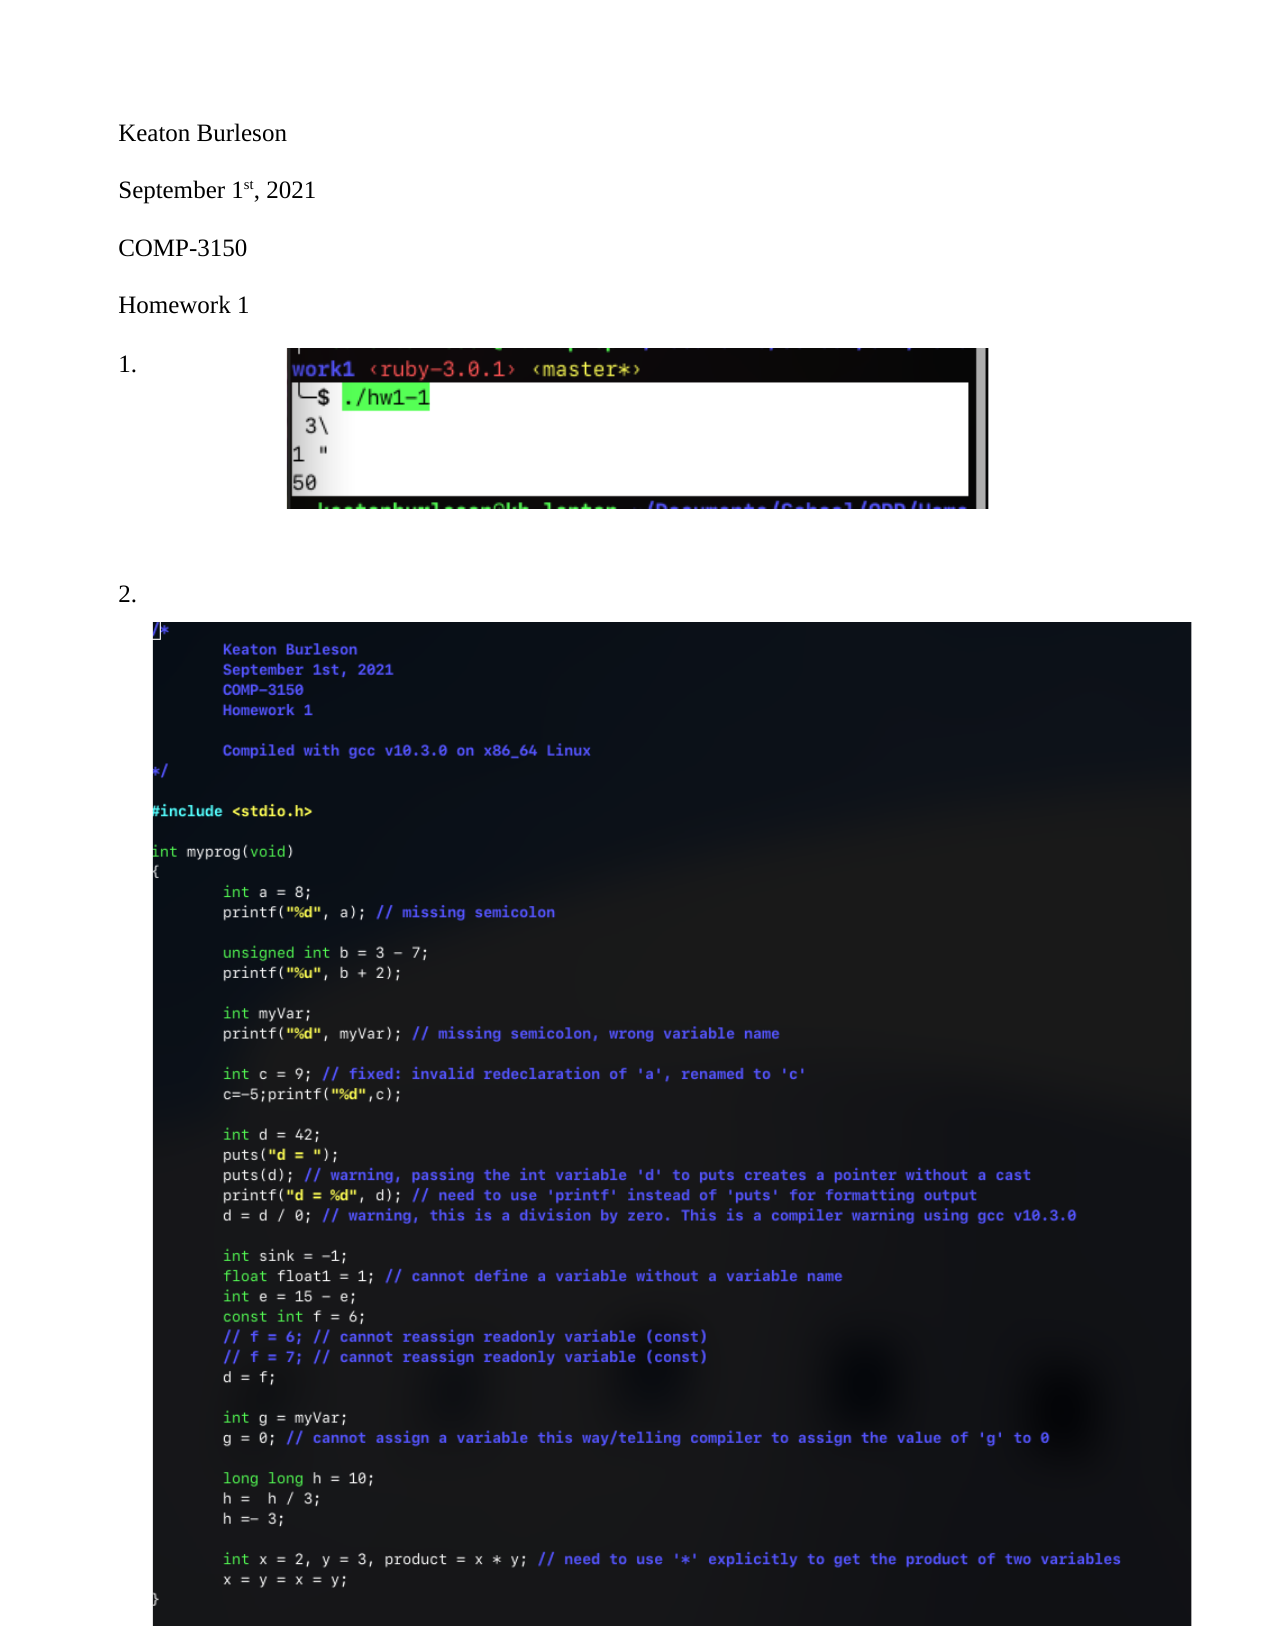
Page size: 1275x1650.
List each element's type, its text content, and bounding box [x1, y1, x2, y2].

picture [152, 622, 1192, 1626]
text [989, 349, 1157, 378]
picture [286, 348, 989, 509]
text 2. [118, 579, 1157, 608]
text 1. [118, 349, 286, 378]
